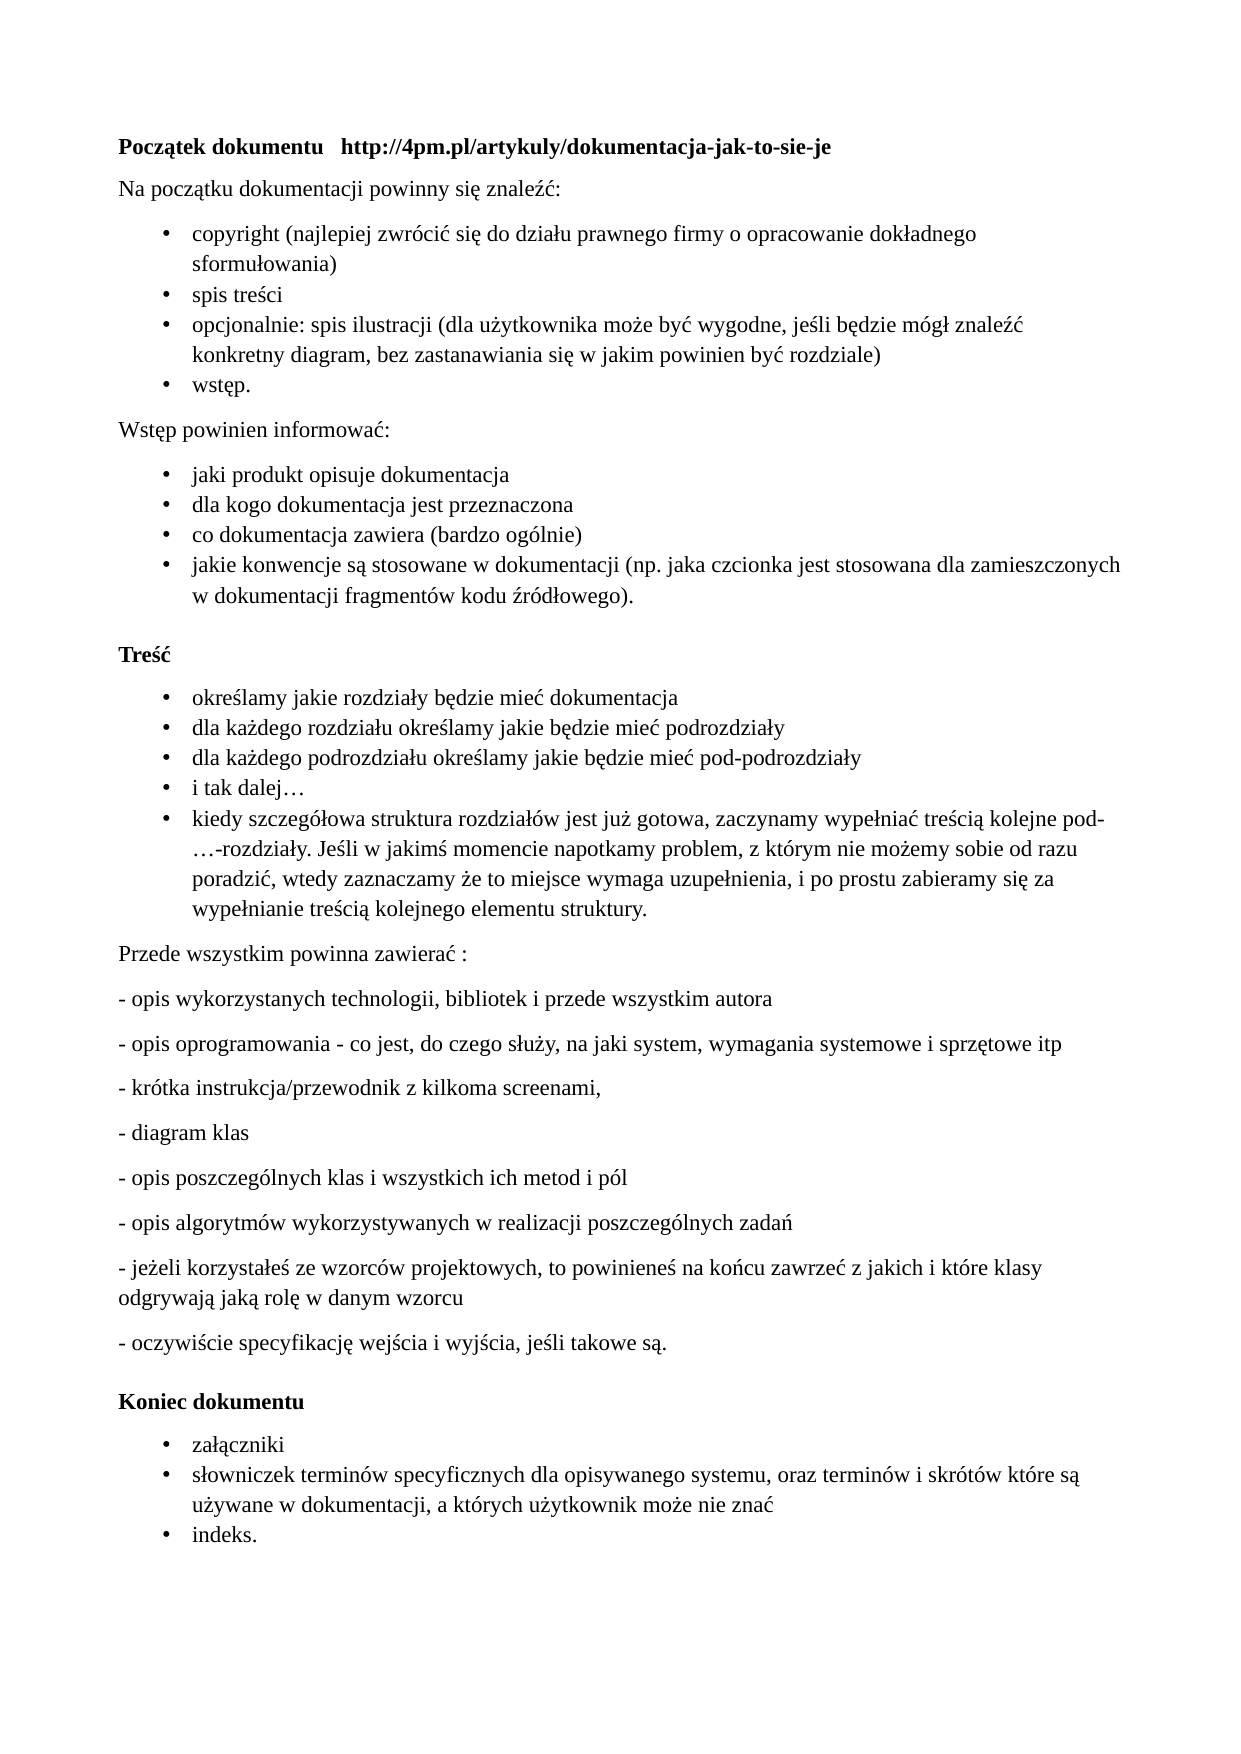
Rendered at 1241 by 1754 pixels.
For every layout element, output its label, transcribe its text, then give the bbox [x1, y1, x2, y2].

subtitle Koniec dokumentu [118, 1388, 1122, 1414]
list dla kogo dokumentacja jest przeznaczona [162, 491, 1122, 517]
text Na początku dokumentacji powinny się znaleźć: [118, 175, 1122, 202]
text Wstęp powinien informować: [118, 416, 1122, 442]
list załączniki [162, 1431, 1122, 1457]
text - opis poszczególnych klas i wszystkich ich metod i pól [118, 1164, 1122, 1190]
text - opis algorytmów wykorzystywanych w realizacji poszczególnych zadań [118, 1209, 1122, 1235]
list i tak dalej… [162, 774, 1122, 801]
list kiedy szczegółowa struktura rozdziałów jest już gotowa, zaczynamy wypełniać treścią kolejne pod-…-rozdziały. Jeśli w jakimś momencie napotkamy problem, z którym nie możemy sobie od razu poradzić, wtedy zaznaczamy że to miejsce wymaga uzupełnienia, i po prostu zabieramy się za wypełnianie treścią kolejnego elementu struktury. [162, 804, 1122, 922]
list spis treści [162, 281, 1122, 307]
text - krótka instrukcja/przewodnik z kilkoma screenami, [118, 1074, 1122, 1101]
text Przede wszystkim powinna zawierać : [118, 940, 1122, 966]
list jakie konwencje są stosowane w dokumentacji (np. jaka czcionka jest stosowana dla zamieszczonych w dokumentacji fragmentów kodu źródłowego). [162, 551, 1122, 608]
list copyright (najlepiej zwrócić się do działu prawnego firmy o opracowanie dokładnego sformułowania) [162, 220, 1122, 277]
text - opis wykorzystanych technologii, bibliotek i przede wszystkim autora [118, 985, 1122, 1011]
text - jeżeli korzystałeś ze wzorców projektowych, to powinieneś na końcu zawrzeć z jakich i które klasy odgrywają jaką rolę w danym wzorcu [118, 1253, 1122, 1310]
list słowniczek terminów specyficznych dla opisywanego systemu, oraz terminów i skrótów które są używane w dokumentacji, a których użytkownik może nie znać [162, 1461, 1122, 1517]
text - diagram klas [118, 1119, 1122, 1146]
subtitle Treść [118, 641, 1122, 667]
list dla każdego podrozdziału określamy jakie będzie mieć pod-podrozdziały [162, 744, 1122, 771]
list określamy jakie rozdziały będzie mieć dokumentacja [162, 684, 1122, 710]
list indeks. [162, 1521, 1122, 1548]
list co dokumentacja zawiera (bardzo ogólnie) [162, 521, 1122, 548]
text - oczywiście specyfikację wejścia i wyjścia, jeśli takowe są. [118, 1328, 1122, 1355]
text - opis oprogramowania - co jest, do czego służy, na jaki system, wymagania systemowe i sprzętowe itp [118, 1029, 1122, 1056]
list opcjonalnie: spis ilustracji (dla użytkownika może być wygodne, jeśli będzie mógł znaleźć konkretny diagram, bez zastanawiania się w jakim powinien być rozdziale) [162, 311, 1122, 367]
list dla każdego rozdziału określamy jakie będzie mieć podrozdziały [162, 714, 1122, 740]
subtitle Początek dokumentu http://4pm.pl/artykuly/dokumentacja-jak-to-sie-je [118, 133, 1122, 159]
list jaki produkt opisuje dokumentacja [162, 461, 1122, 487]
list wstęp. [162, 371, 1122, 398]
